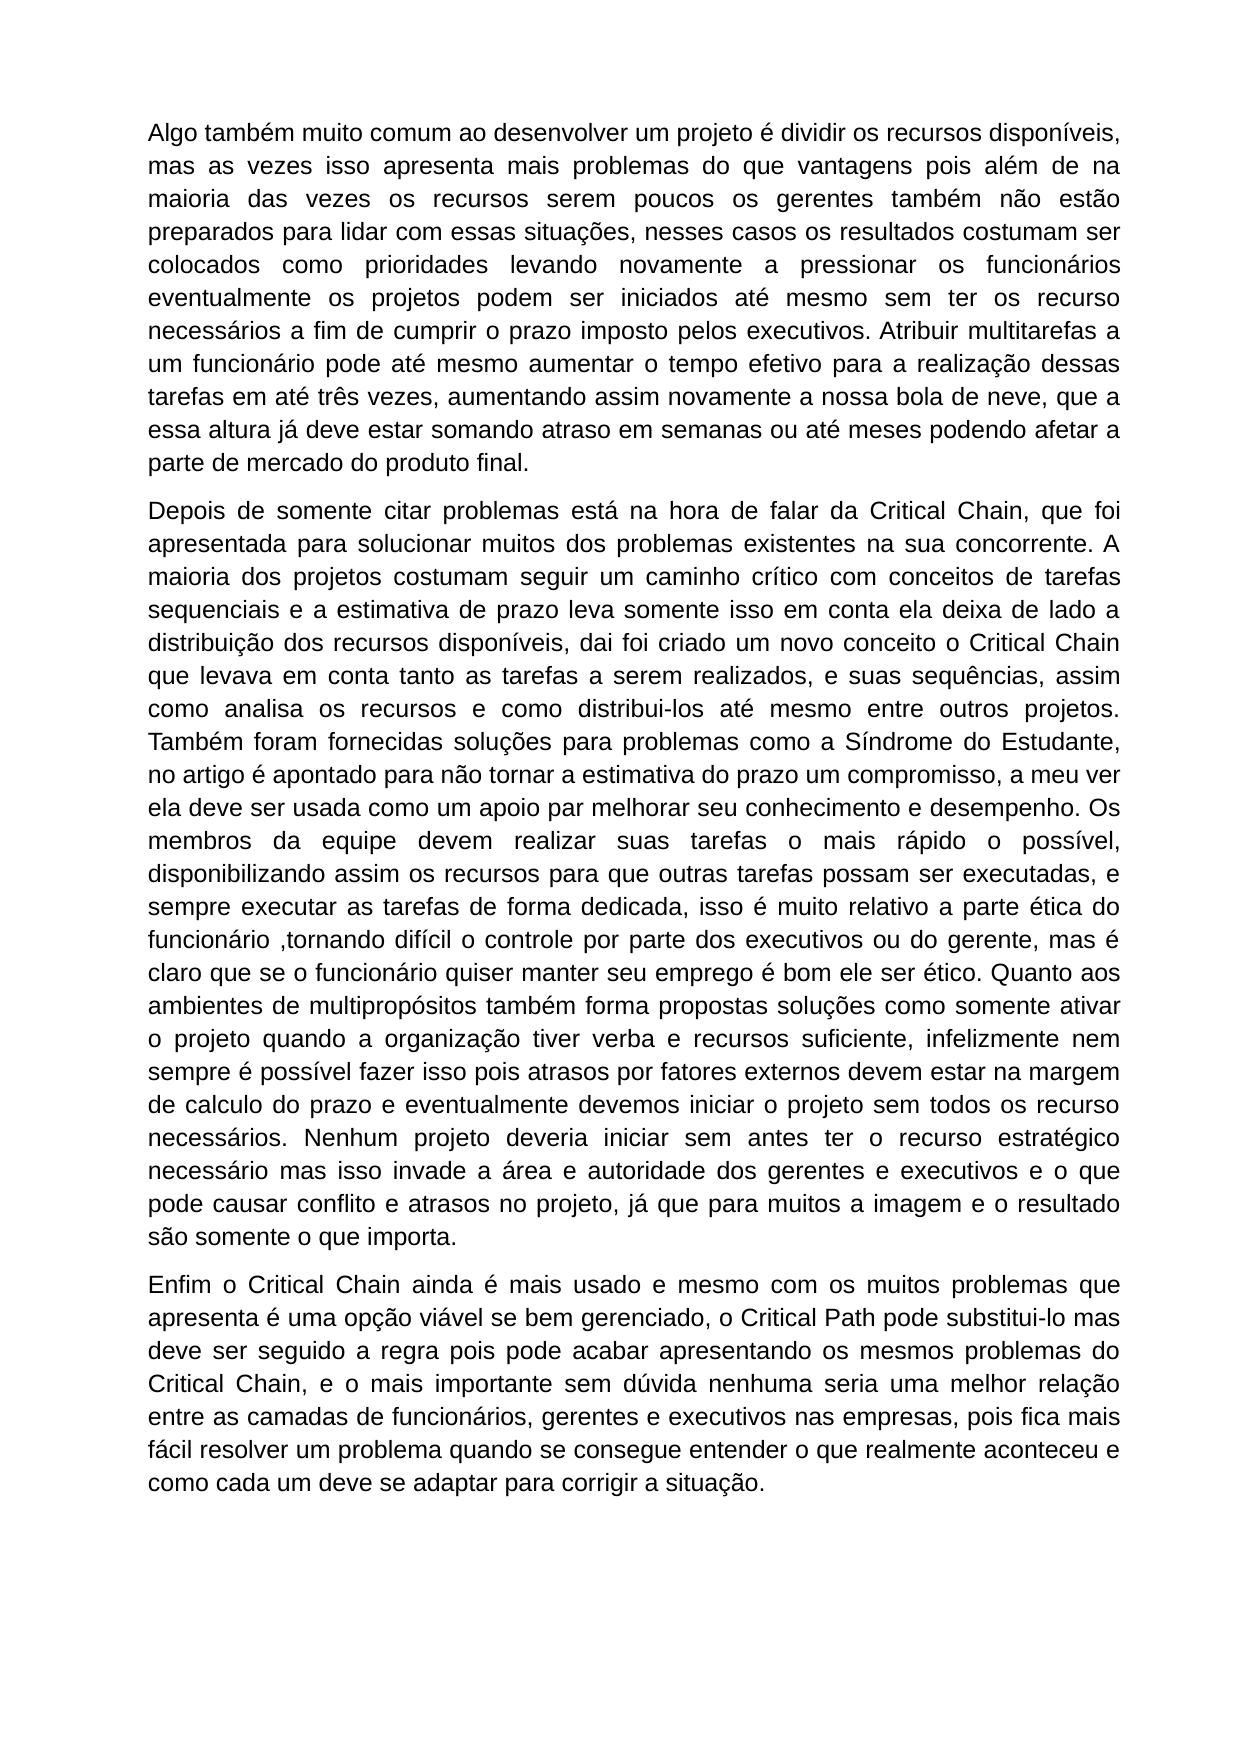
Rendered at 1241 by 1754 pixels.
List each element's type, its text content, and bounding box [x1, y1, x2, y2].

text Depois de somente citar problemas está na hora de falar da Critical Chain, que foi apresentada para solucionar muitos dos problemas existentes na sua concorrente. A maioria dos projetos costumam seguir um caminho crítico com conceitos de tarefas sequenciais e a estimativa de prazo leva somente isso em conta ela deixa de lado a distribuição dos recursos disponíveis, dai foi criado um novo conceito o Critical Chain que levava em conta tanto as tarefas a serem realizados, e suas sequências, assim como analisa os recursos e como distribui-los até mesmo entre outros projetos. Também foram fornecidas soluções para problemas como a Síndrome do Estudante, no artigo é apontado para não tornar a estimativa do prazo um compromisso, a meu ver ela deve ser usada como um apoio par melhorar seu conhecimento e desempenho. Os membros da equipe devem realizar suas tarefas o mais rápido o possível, disponibilizando assim os recursos para que outras tarefas possam ser executadas, e sempre executar as tarefas de forma dedicada, isso é muito relativo a parte ética do funcionário ,tornando difícil o controle por parte dos executivos ou do gerente, mas é claro que se o funcionário quiser manter seu emprego é bom ele ser ético. Quanto aos ambientes de multipropósitos também forma propostas soluções como somente ativar o projeto quando a organização tiver verba e recursos suficiente, infelizmente nem sempre é possível fazer isso pois atrasos por fatores externos devem estar na margem de calculo do prazo e eventualmente devemos iniciar o projeto sem todos os recurso necessários. Nenhum projeto deveria iniciar sem antes ter o recurso estratégico necessário mas isso invade a área e autoridade dos gerentes e executivos e o que pode causar conflito e atrasos no projeto, já que para muitos a imagem e o resultado são somente o que importa. [148, 496, 1122, 1251]
text Enfim o Critical Chain ainda é mais usado e mesmo com os muitos problemas que apresenta é uma opção viável se bem gerenciado, o Critical Path pode substitui-lo mas deve ser seguido a regra pois pode acabar apresentando os mesmos problemas do Critical Chain, e o mais importante sem dúvida nenhuma seria uma melhor relação entre as camadas de funcionários, gerentes e executivos nas empresas, pois fica mais fácil resolver um problema quando se consegue entender o que realmente aconteceu e como cada um deve se adaptar para corrigir a situação. [148, 1270, 1122, 1497]
text Algo também muito comum ao desenvolver um projeto é dividir os recursos disponíveis, mas as vezes isso apresenta mais problemas do que vantagens pois além de na maioria das vezes os recursos serem poucos os gerentes também não estão preparados para lidar com essas situações, nesses casos os resultados costumam ser colocados como prioridades levando novamente a pressionar os funcionários eventualmente os projetos podem ser iniciados até mesmo sem ter os recurso necessários a fim de cumprir o prazo imposto pelos executivos. Atribuir multitarefas a um funcionário pode até mesmo aumentar o tempo efetivo para a realização dessas tarefas em até três vezes, aumentando assim novamente a nossa bola de neve, que a essa altura já deve estar somando atraso em semanas ou até meses podendo afetar a parte de mercado do produto final. [148, 118, 1122, 477]
